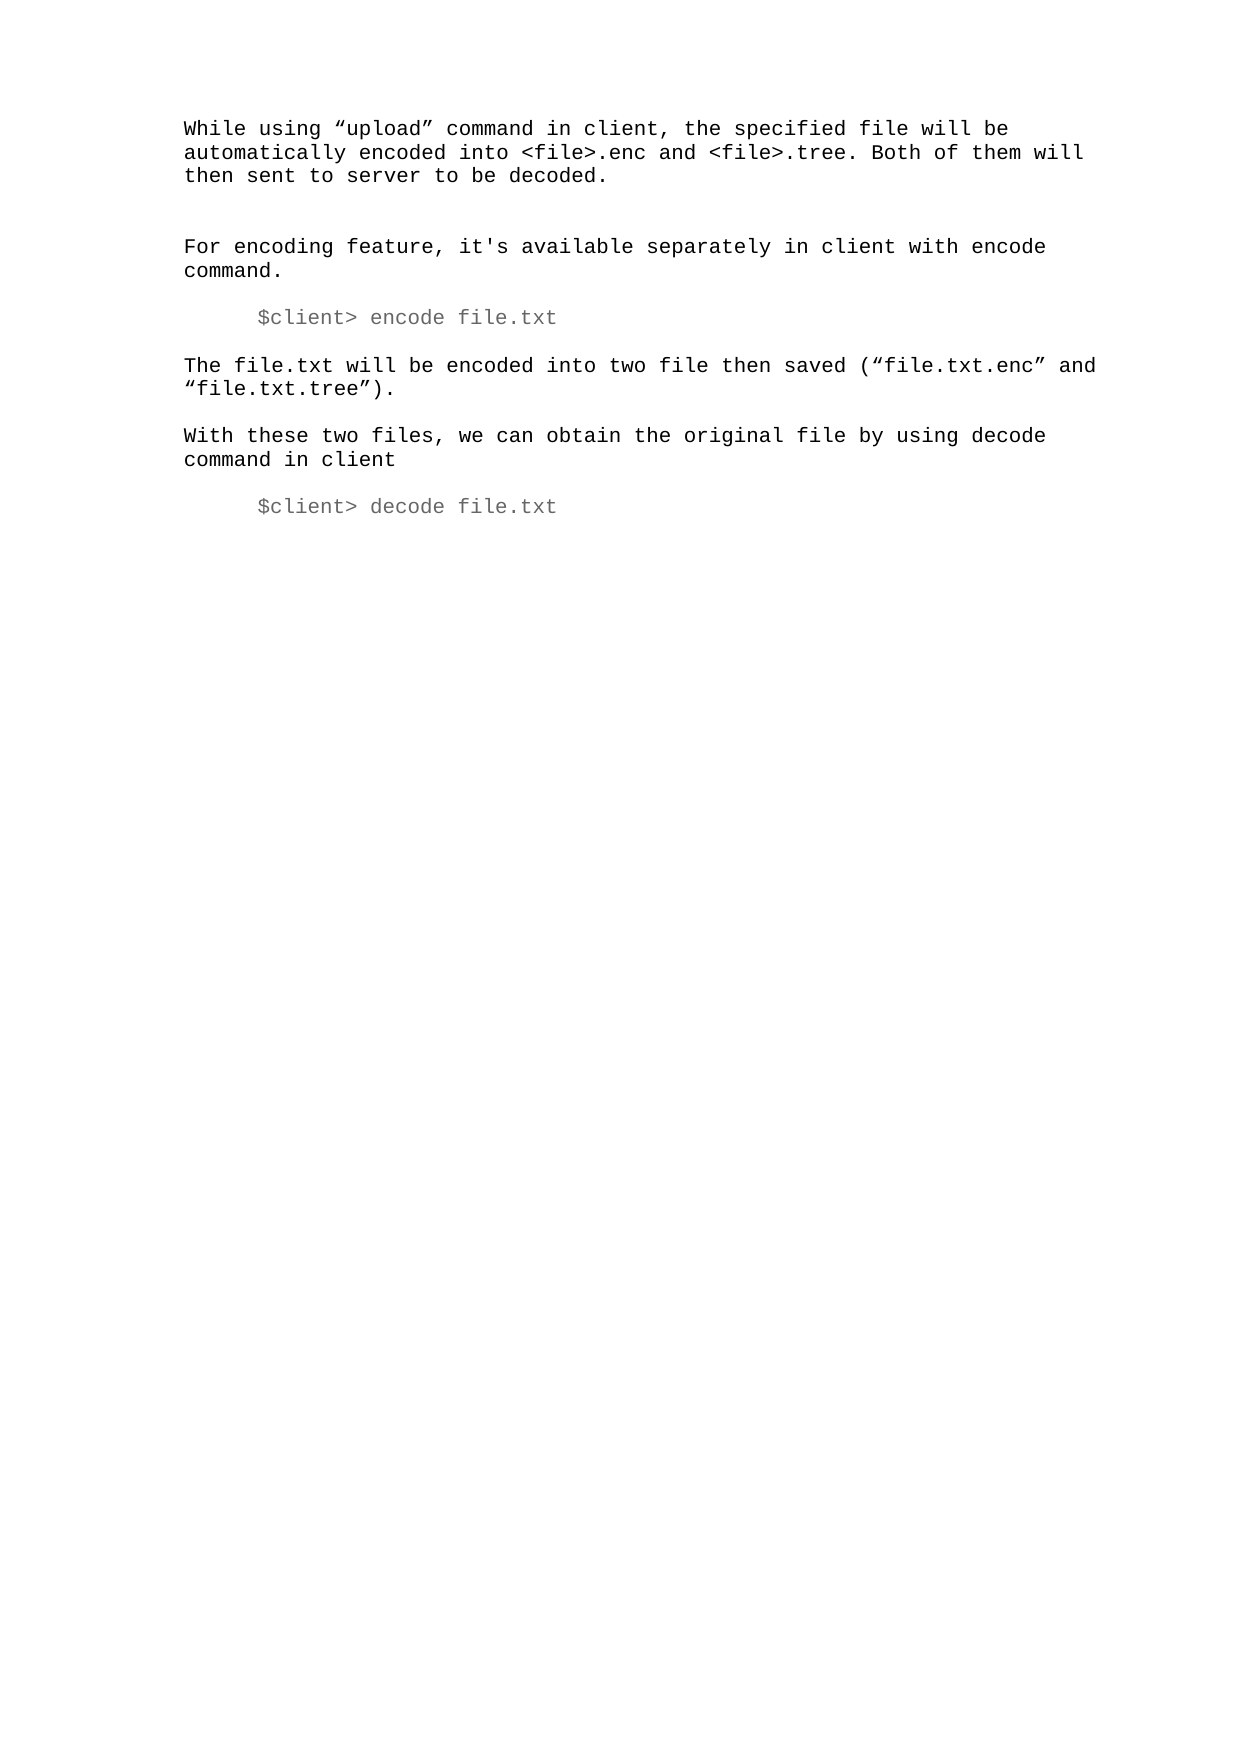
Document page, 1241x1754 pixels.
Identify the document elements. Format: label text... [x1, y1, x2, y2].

text The file.txt will be encoded into two file then saved (“file.txt.enc” and “file.txt.tree”). [184, 354, 1122, 402]
text For encoding feature, it's available separately in client with encode command. [184, 236, 1122, 284]
text While using “upload” command in client, the specified file will be automatically encoded into <file>.enc and <file>.tree. Both of them will then sent to server to be decoded. [184, 118, 1122, 189]
text $client> encode file.txt [184, 307, 1122, 331]
text $client> decode file.txt [184, 496, 1122, 520]
text With these two files, we can obtain the original file by using decode command in client [184, 426, 1122, 473]
